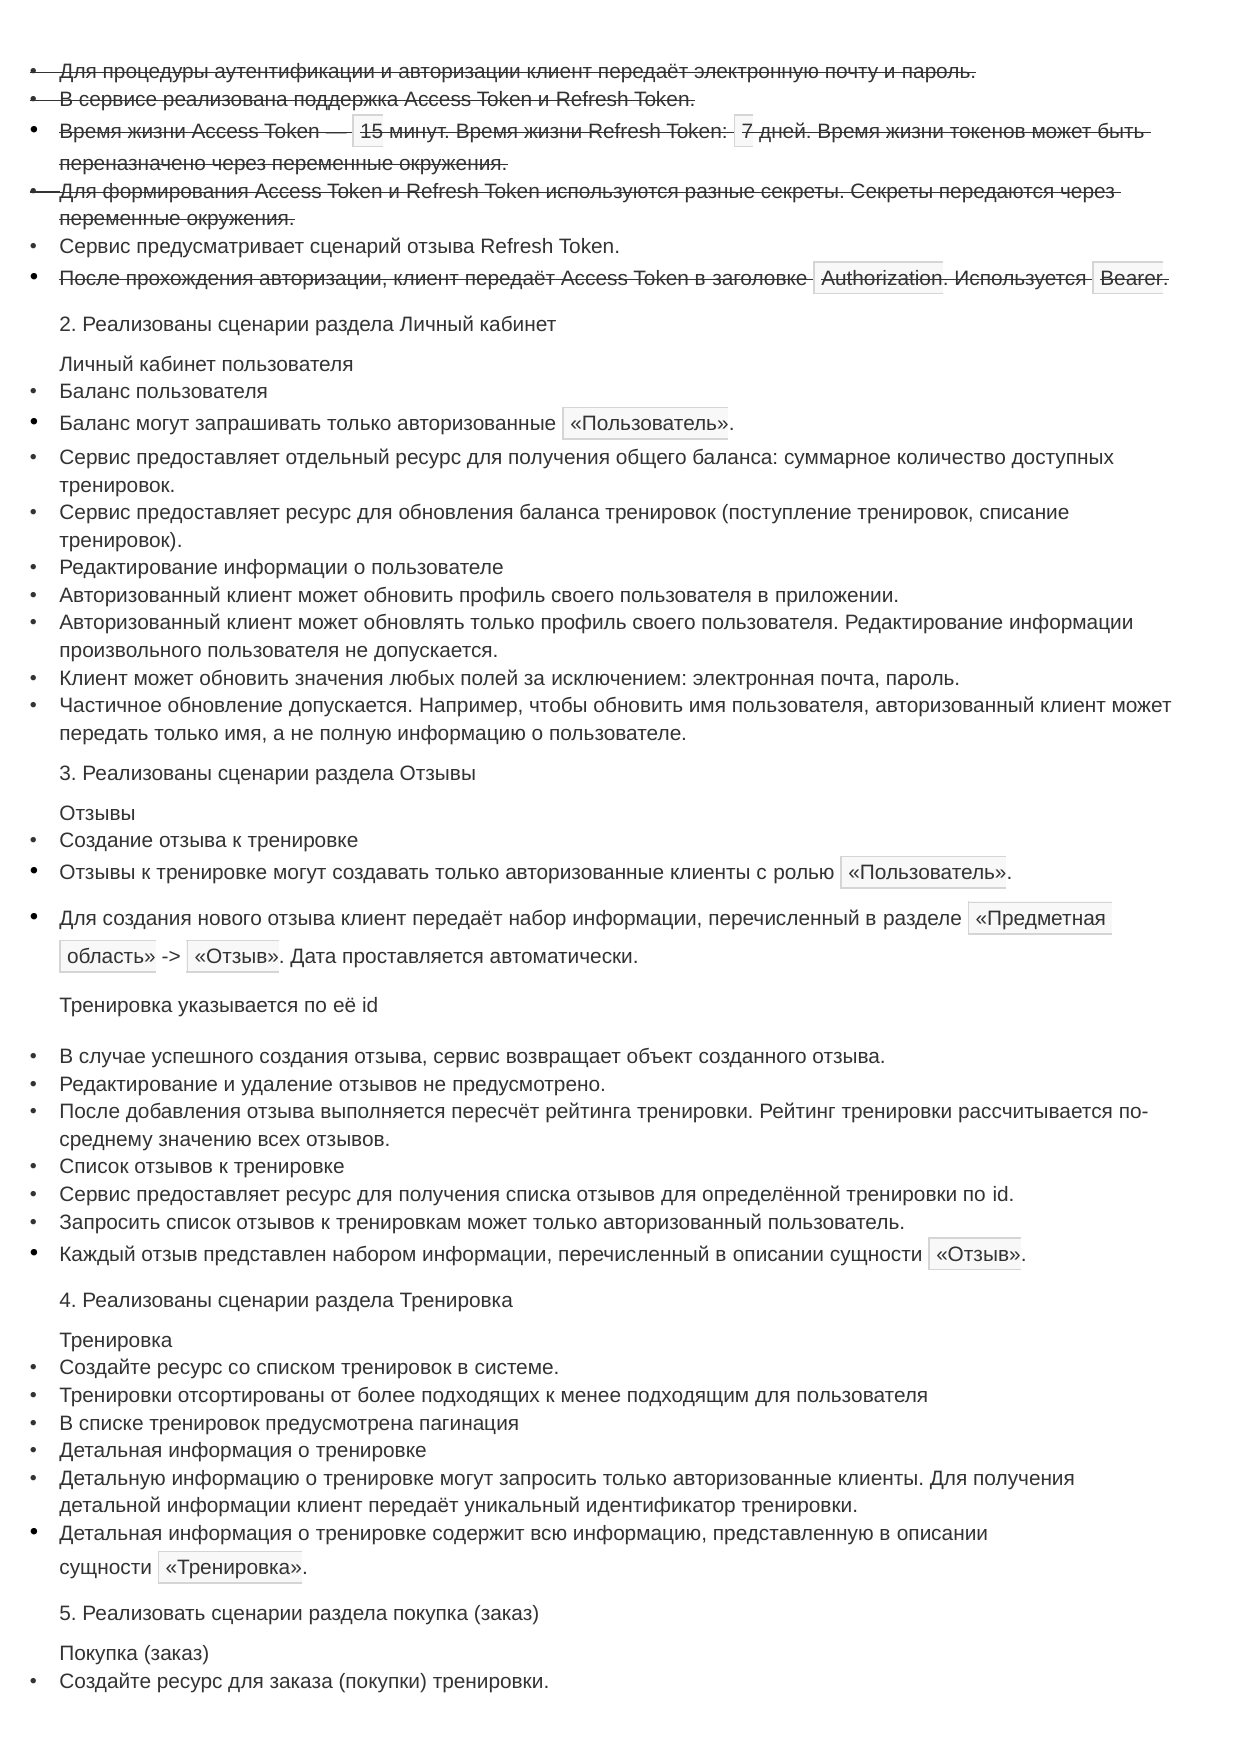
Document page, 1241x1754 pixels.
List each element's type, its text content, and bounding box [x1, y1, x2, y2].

list «Пользователь». [564, 407, 1181, 440]
subtitle 5. Реализовать сценарии раздела покупка (заказ) [59, 1601, 1181, 1625]
list Частичное обновление допускается. Например, чтобы обновить имя пользователя, авторизованный клиент может передать только имя, а не полную информацию о пользователе. [59, 693, 1181, 744]
list Создайте ресурс для заказа (покупки) тренировки. [59, 1669, 1181, 1693]
subtitle Отзывы [59, 801, 1181, 824]
list Авторизованный клиент может обновить профиль своего пользователя в приложении. [59, 583, 1181, 607]
list После прохождения авторизации, клиент передаёт Access Token в заголовке Authorization. Используется Bearer. [815, 261, 1092, 294]
list Редактирование информации о пользователе [59, 555, 1181, 579]
list «Пользователь». [842, 856, 1181, 889]
list Сервис предоставляет ресурс для обновления баланса тренировок (поступление тренировок, списание тренировок). [59, 500, 1181, 551]
list В списке тренировок предусмотрена пагинация [59, 1410, 1181, 1434]
list Детальную информацию о тренировке могут запросить только авторизованные клиенты. Для получения детальной информации клиент передаёт уникальный идентификатор тренировки. [59, 1466, 1181, 1517]
text Тренировка указывается по её id [59, 993, 1181, 1017]
list Детальная информация о тренировке [59, 1438, 1181, 1462]
list Список отзывов к тренировке [59, 1154, 1181, 1178]
list Для формирования Access Token и Refresh Token используются разные секреты. Секреты передаются через переменные окружения. [59, 178, 1181, 230]
list Каждый отзыв представлен набором информации, перечисленный в описании сущности [59, 1237, 928, 1270]
list Сервис предоставляет ресурс для получения списка отзывов для определённой тренировки по id. [59, 1182, 1181, 1206]
list Для процедуры аутентификации и авторизации клиент передаёт электронную почту и пароль. [59, 59, 1181, 83]
list Для создания нового отзыва клиент передаёт набор информации, перечисленный в разделе «Предметная область» -> «Отзыв». Дата проставляется автоматически. [59, 901, 1181, 973]
list Редактирование и удаление отзывов не предусмотрено. [59, 1072, 1181, 1096]
list Баланс могут запрашивать только авторизованные [59, 407, 562, 440]
list После прохождения авторизации, клиент передаёт Access Token в заголовке Authorization. Используется Bearer. [59, 261, 813, 279]
list Отзывы к тренировке могут создавать только авторизованные клиенты с ролью [59, 856, 840, 889]
list Авторизованный клиент может обновлять только профиль своего пользователя. Редактирование информации произвольного пользователя не допускается. [59, 610, 1181, 662]
subtitle Тренировка [59, 1328, 1181, 1352]
list В сервисе реализована поддержка Access Token и Refresh Token. [59, 87, 1181, 111]
subtitle 2. Реализованы сценарии раздела Личный кабинет [59, 312, 1181, 336]
list После прохождения авторизации, клиент передаёт Access Token в заголовке Authorization. Используется Bearer. [1094, 261, 1181, 294]
subtitle Покупка (заказ) [59, 1641, 1181, 1665]
list После прохождения авторизации, клиент передаёт Access Token в заголовке Authorization. Используется Bearer. [59, 280, 813, 294]
list Создайте ресурс со списком тренировок в системе. [59, 1355, 1181, 1379]
list Сервис предоставляет отдельный ресурс для получения общего баланса: суммарное количество доступных тренировок. [59, 445, 1181, 496]
list Детальная информация о тренировке содержит всю информацию, представленную в описании сущности «Тренировка». [59, 1521, 1181, 1584]
list Время жизни Access Token — 15 минут. Время жизни Refresh Token: 7 дней. Время жизни токенов может быть переназначено через переменные окружения. [59, 114, 1181, 175]
list Тренировки отсортированы от более подходящих к менее подходящим для пользователя [59, 1383, 1181, 1407]
list В случае успешного создания отзыва, сервис возвращает объект созданного отзыва. [59, 1044, 1181, 1068]
list Сервис предусматривает сценарий отзыва Refresh Token. [59, 233, 1181, 258]
subtitle 3. Реализованы сценарии раздела Отзывы [59, 761, 1181, 784]
subtitle 4. Реализованы сценарии раздела Тренировка [59, 1288, 1181, 1312]
list Запросить список отзывов к тренировкам может только авторизованный пользователь. [59, 1209, 1181, 1234]
list «Отзыв». [930, 1237, 1181, 1270]
list После добавления отзыва выполняется пересчёт рейтинга тренировки. Рейтинг тренировки рассчитывается по-среднему значению всех отзывов. [59, 1099, 1181, 1151]
list Создание отзыва к тренировке [59, 828, 1181, 852]
subtitle Личный кабинет пользователя [59, 352, 1181, 376]
list Баланс пользователя [59, 379, 1181, 403]
list Клиент может обновить значения любых полей за исключением: электронная почта, пароль. [59, 665, 1181, 689]
